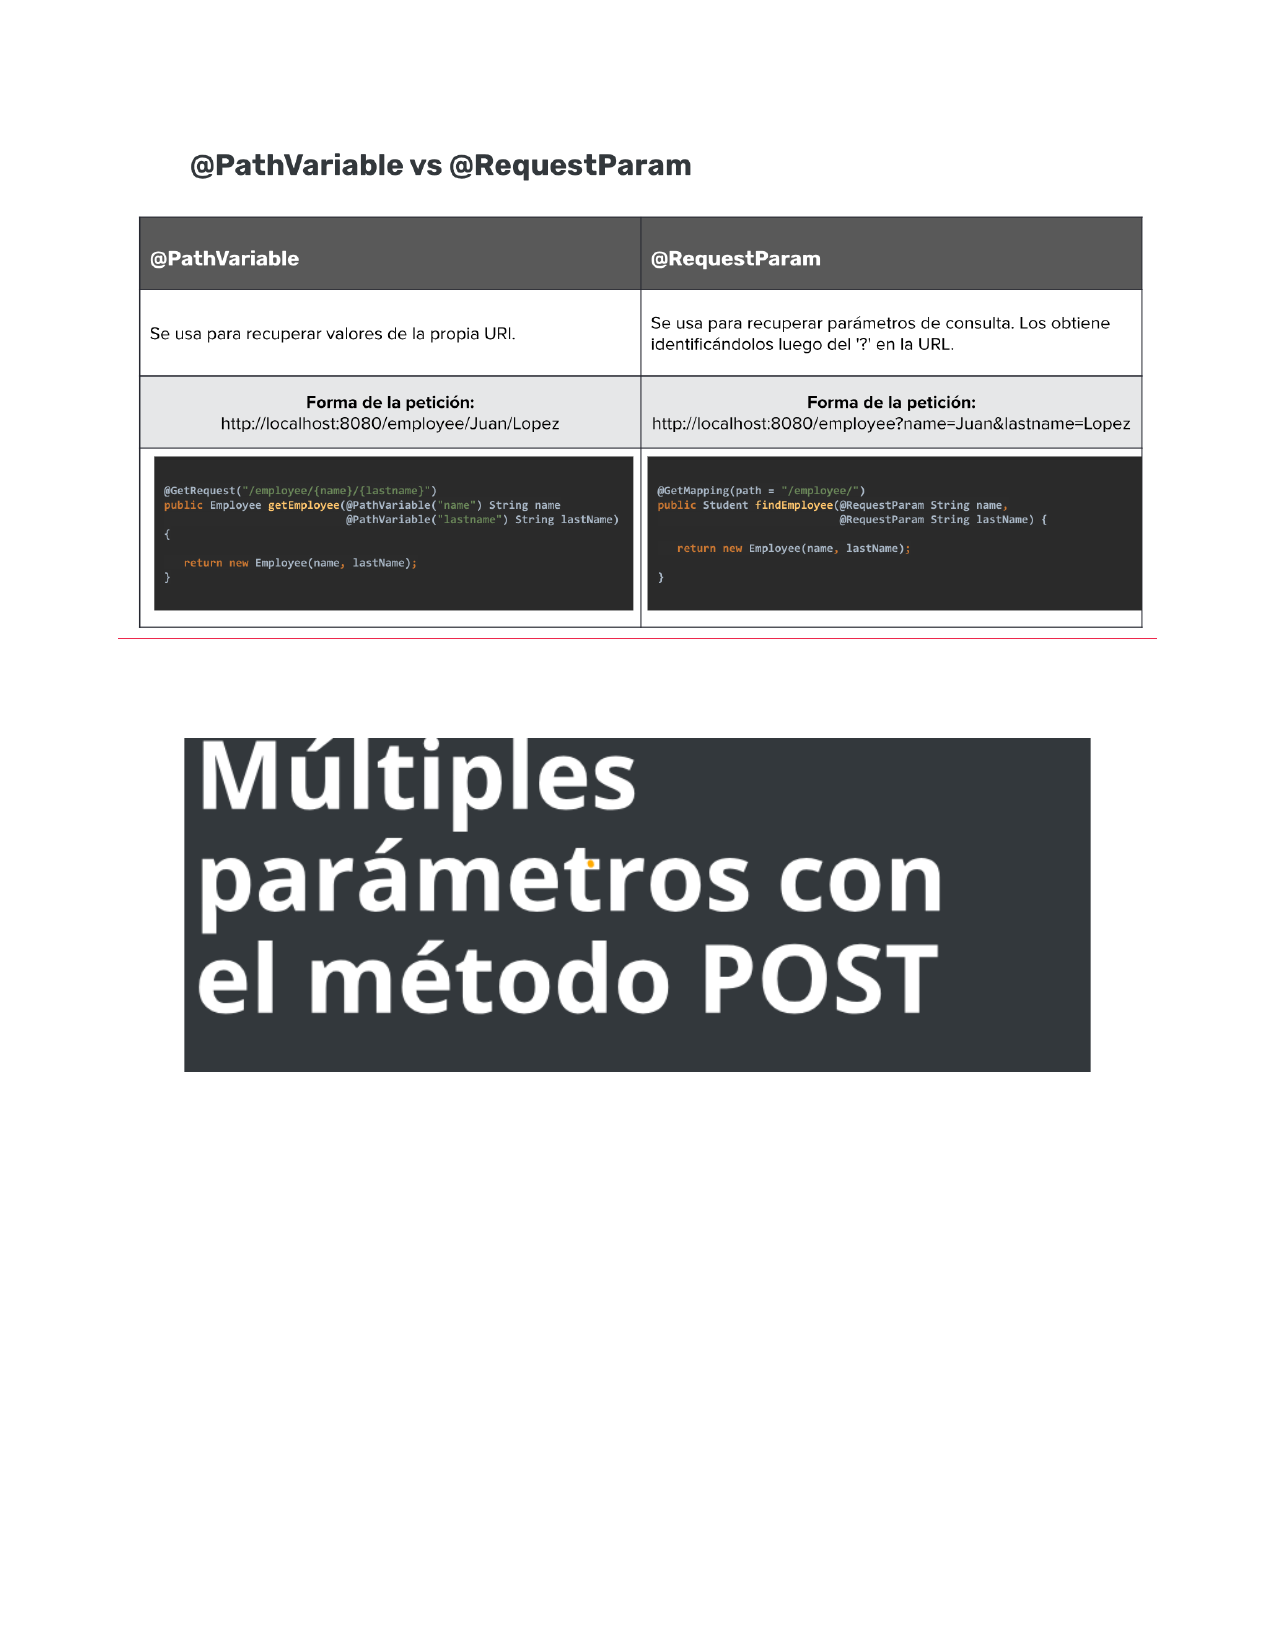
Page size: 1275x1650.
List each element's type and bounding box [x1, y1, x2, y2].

picture [118, 118, 1157, 639]
picture [184, 738, 1091, 1072]
